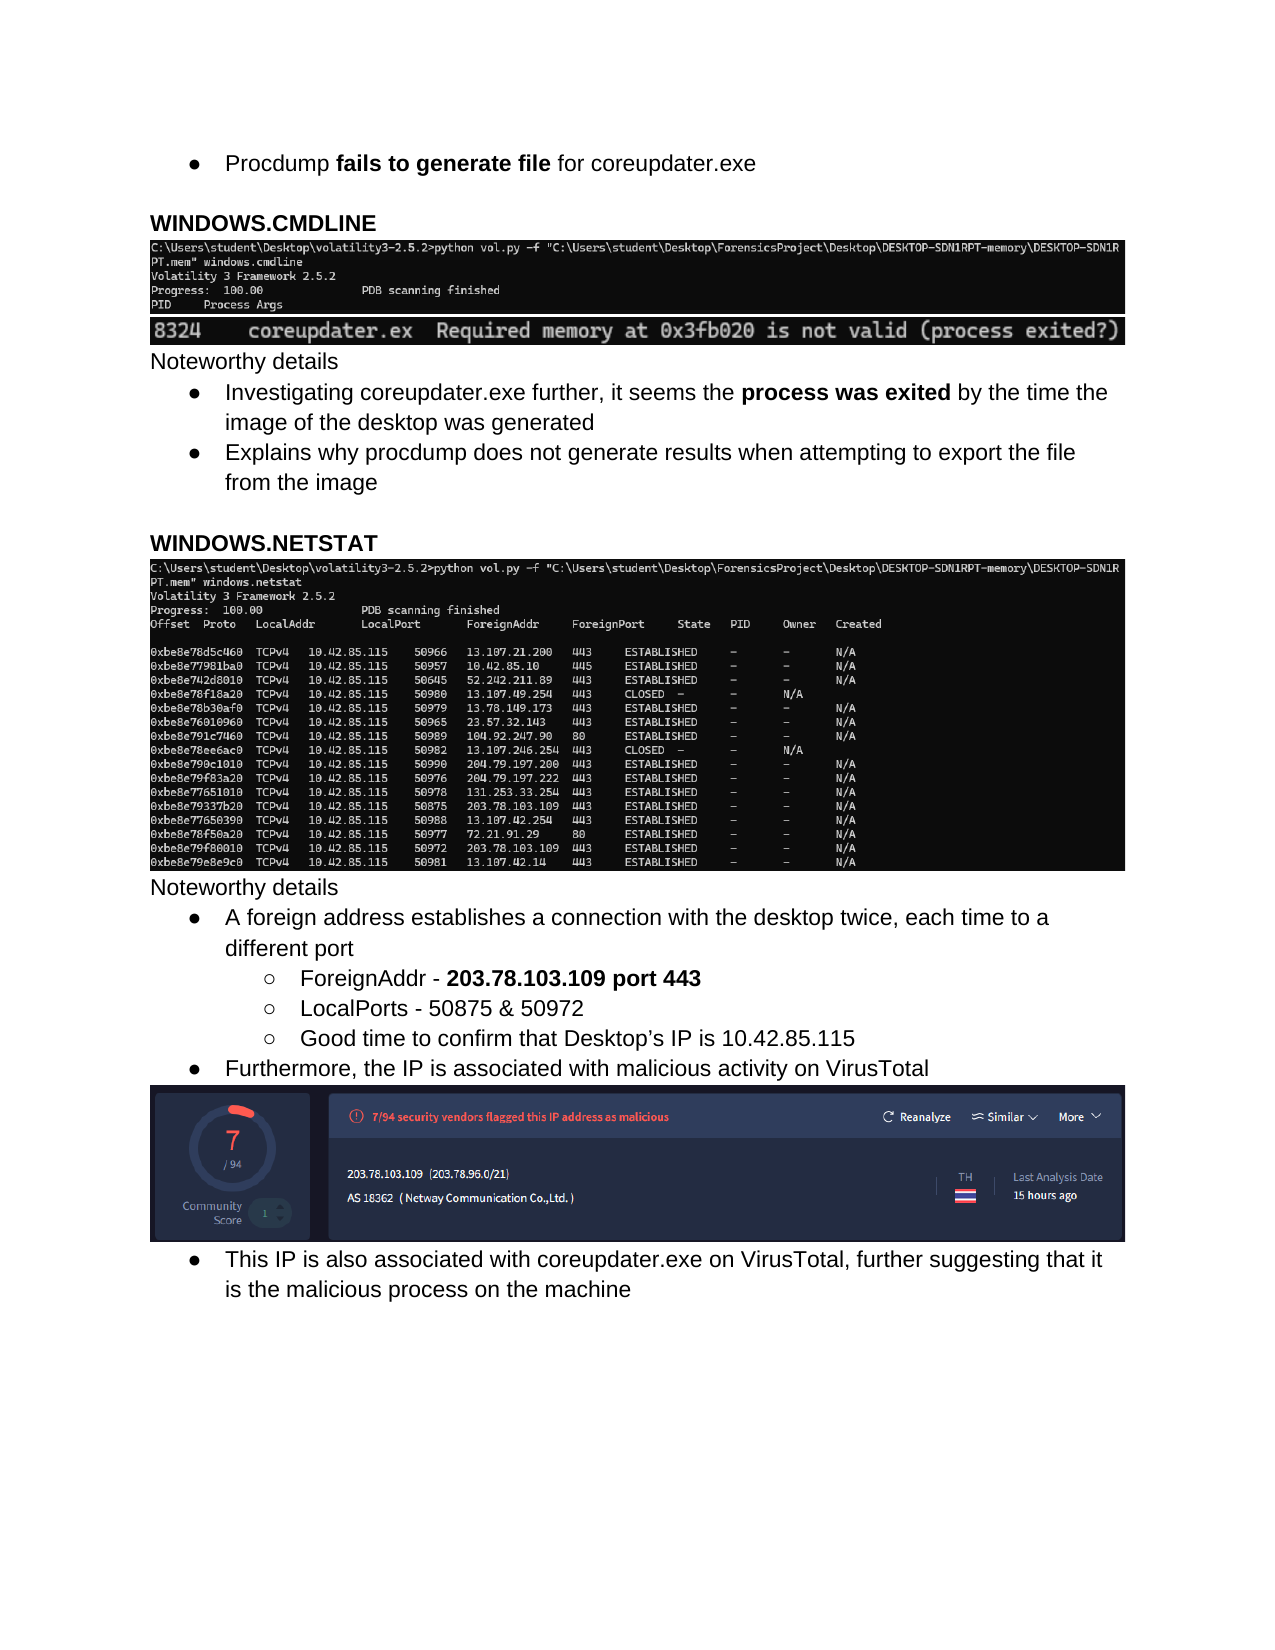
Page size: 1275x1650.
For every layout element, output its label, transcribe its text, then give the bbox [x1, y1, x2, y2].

picture [150, 1085, 1125, 1242]
list Good time to confirm that Desktop’s IP is 10.42.85.115 [262, 1025, 1125, 1051]
list Investigating coreupdater.exe further, it seems the process was exited by the time the image of the desktop was generated [187, 378, 1125, 435]
text WINDOWS.CMDLINE [150, 210, 1125, 237]
list ForeignAddr - 203.78.103.109 port 443 [262, 965, 1125, 991]
list LocalPorts - 50875 & 50972 [262, 995, 1125, 1021]
picture [150, 559, 1125, 871]
list This IP is also associated with coreupdater.exe on VirusTotal, further suggesting that it is the malicious process on the machine [187, 1246, 1125, 1302]
text Noteworthy details [150, 874, 1125, 900]
list Procdump fails to generate file for coreupdater.exe [187, 150, 1125, 176]
list A foreign address establishes a connection with the desktop twice, each time to a different port [187, 904, 1125, 961]
picture [150, 240, 1125, 314]
text Noteworthy details [150, 348, 1125, 375]
list Explains why procdump does not generate results when attempting to export the file from the image [187, 439, 1125, 496]
text WINDOWS.NETSTAT [150, 529, 1125, 556]
picture [150, 317, 1125, 345]
list Furthermore, the IP is associated with malicious activity on VirusTotal [187, 1055, 1125, 1082]
